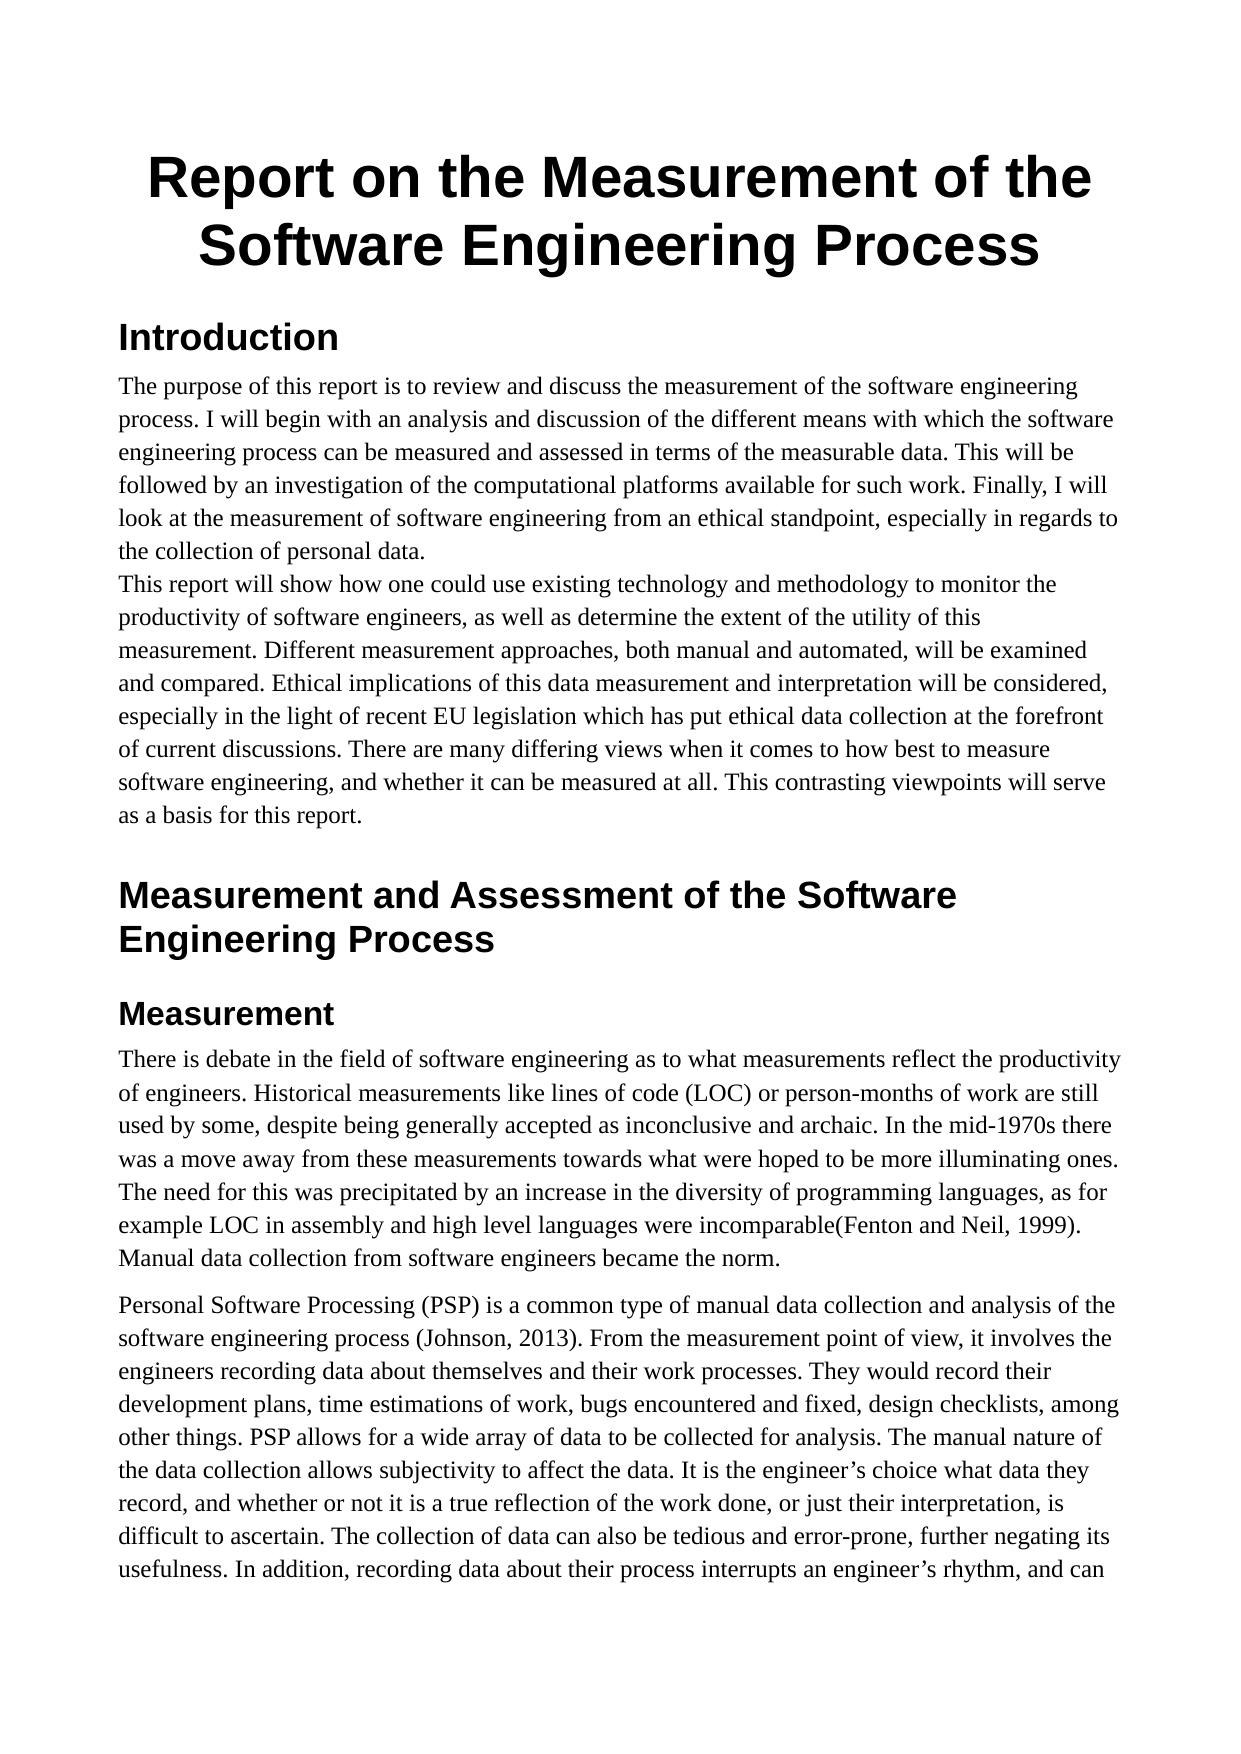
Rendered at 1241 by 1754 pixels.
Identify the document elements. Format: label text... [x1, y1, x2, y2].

text The purpose of this report is to review and discuss the measurement of the software engineering process. I will begin with an analysis and discussion of the different means with which the software engineering process can be measured and assessed in terms of the measurable data. This will be followed by an investigation of the computational platforms available for such work. Finally, I will look at the measurement of software engineering from an ethical standpoint, especially in regards to the collection of personal data. This report will show how one could use existing technology and methodology to monitor the productivity of software engineers, as well as determine the extent of the utility of this measurement. Different measurement approaches, both manual and automated, will be examined and compared. Ethical implications of this data measurement and interpretation will be considered, especially in the light of recent EU legislation which has put ethical data collection at the forefront of current discussions. There are many differing views when it comes to how best to measure software engineering, and whether it can be measured at all. This contrasting viewpoints will serve as a basis for this report. [118, 371, 1122, 829]
subtitle Measurement [118, 993, 1122, 1032]
text There is debate in the field of software engineering as to what measurements reflect the productivity of engineers. Historical measurements like lines of code (LOC) or person-months of work are still used by some, despite being generally accepted as inconclusive and archaic. In the mid-1970s there was a move away from these measurements towards what were hoped to be more illuminating ones. The need for this was precipitated by an increase in the diversity of programming languages, as for example LOC in assembly and high level languages were incomparable(Fenton and Neil, 1999). Manual data collection from software engineers became the norm. [118, 1044, 1122, 1271]
subtitle Introduction [118, 315, 1122, 358]
text Personal Software Processing (PSP) is a common type of manual data collection and analysis of the software engineering process (Johnson, 2013). From the measurement point of view, it involves the engineers recording data about themselves and their work processes. They would record their development plans, time estimations of work, bugs encountered and fixed, design checklists, among other things. PSP allows for a wide array of data to be collected for analysis. The manual nature of the data collection allows subjectivity to affect the data. It is the engineer’s choice what data they record, and whether or not it is a true reflection of the work done, or just their interpretation, is difficult to ascertain. The collection of data can also be tedious and error-prone, further negating its usefulness. In addition, recording data about their process interrupts an engineer’s rhythm, and can [118, 1290, 1122, 1583]
title Report on the Measurement of the Software Engineering Process [118, 143, 1122, 277]
subtitle Measurement and Assessment of the Software Engineering Process [118, 873, 1122, 960]
